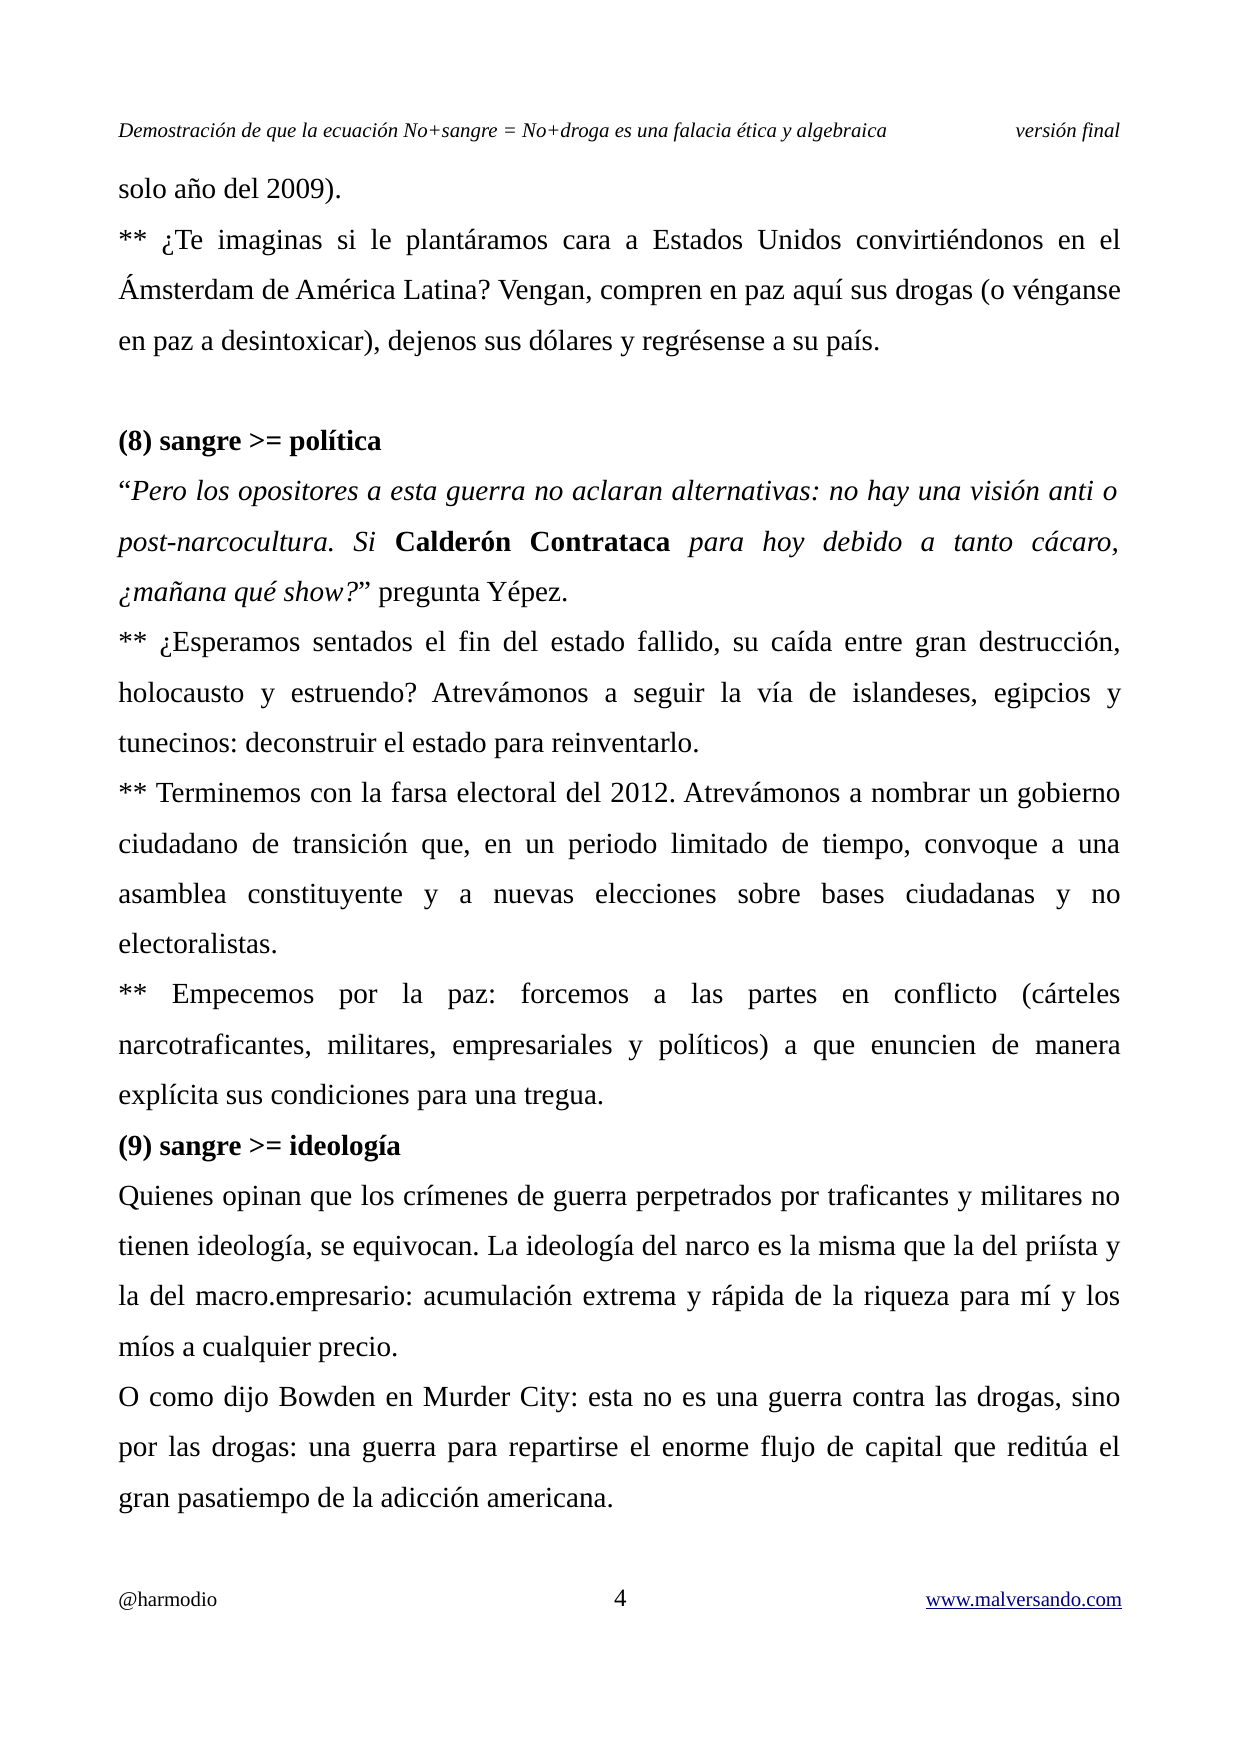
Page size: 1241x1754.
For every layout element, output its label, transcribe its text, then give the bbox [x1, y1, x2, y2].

text solo año del 2009). [118, 172, 1122, 205]
text (9) sangre >= ideología [118, 1128, 1122, 1161]
text O como dijo Bowden en Murder City: esta no es una guerra contra las drogas, sino por las drogas: una guerra para repartirse el enorme flujo de capital que reditúa el gran pasatiempo de la adicción americana. [118, 1379, 1122, 1513]
text ** Empecemos por la paz: forcemos a las partes en conflicto (cárteles narcotraficantes, militares, empresariales y políticos) a que enuncien de manera explícita sus condiciones para una tregua. [118, 977, 1122, 1111]
text (8) sangre >= política [118, 423, 1122, 457]
text “Pero los opositores a esta guerra no aclaran alternativas: no hay una visión anti o post-narcocultura. Si Calderón Contrataca para hoy debido a tanto cácaro, ¿mañana qué show?” pregunta Yépez. [118, 473, 1122, 608]
text ** ¿Te imaginas si le plantáramos cara a Estados Unidos convirtiéndonos en el Ámsterdam de América Latina? Vengan, compren en paz aquí sus drogas (o vénganse en paz a desintoxicar), dejenos sus dólares y regrésense a su país. [118, 222, 1122, 356]
text ** Terminemos con la farsa electoral del 2012. Atrevámonos a nombrar un gobierno ciudadano de transición que, en un periodo limitado de tiempo, convoque a una asamblea constituyente y a nuevas elecciones sobre bases ciudadanas y no electoralistas. [118, 775, 1122, 960]
text Quienes opinan que los crímenes de guerra perpetrados por traficantes y militares no tienen ideología, se equivocan. La ideología del narco es la misma que la del priísta y la del macro.empresario: acumulación extrema y rápida de la riqueza para mí y los míos a cualquier precio. [118, 1178, 1122, 1362]
text ** ¿Esperamos sentados el fin del estado fallido, su caída entre gran destrucción, holocausto y estruendo? Atrevámonos a seguir la vía de islandeses, egipcios y tunecinos: deconstruir el estado para reinventarlo. [118, 624, 1122, 759]
